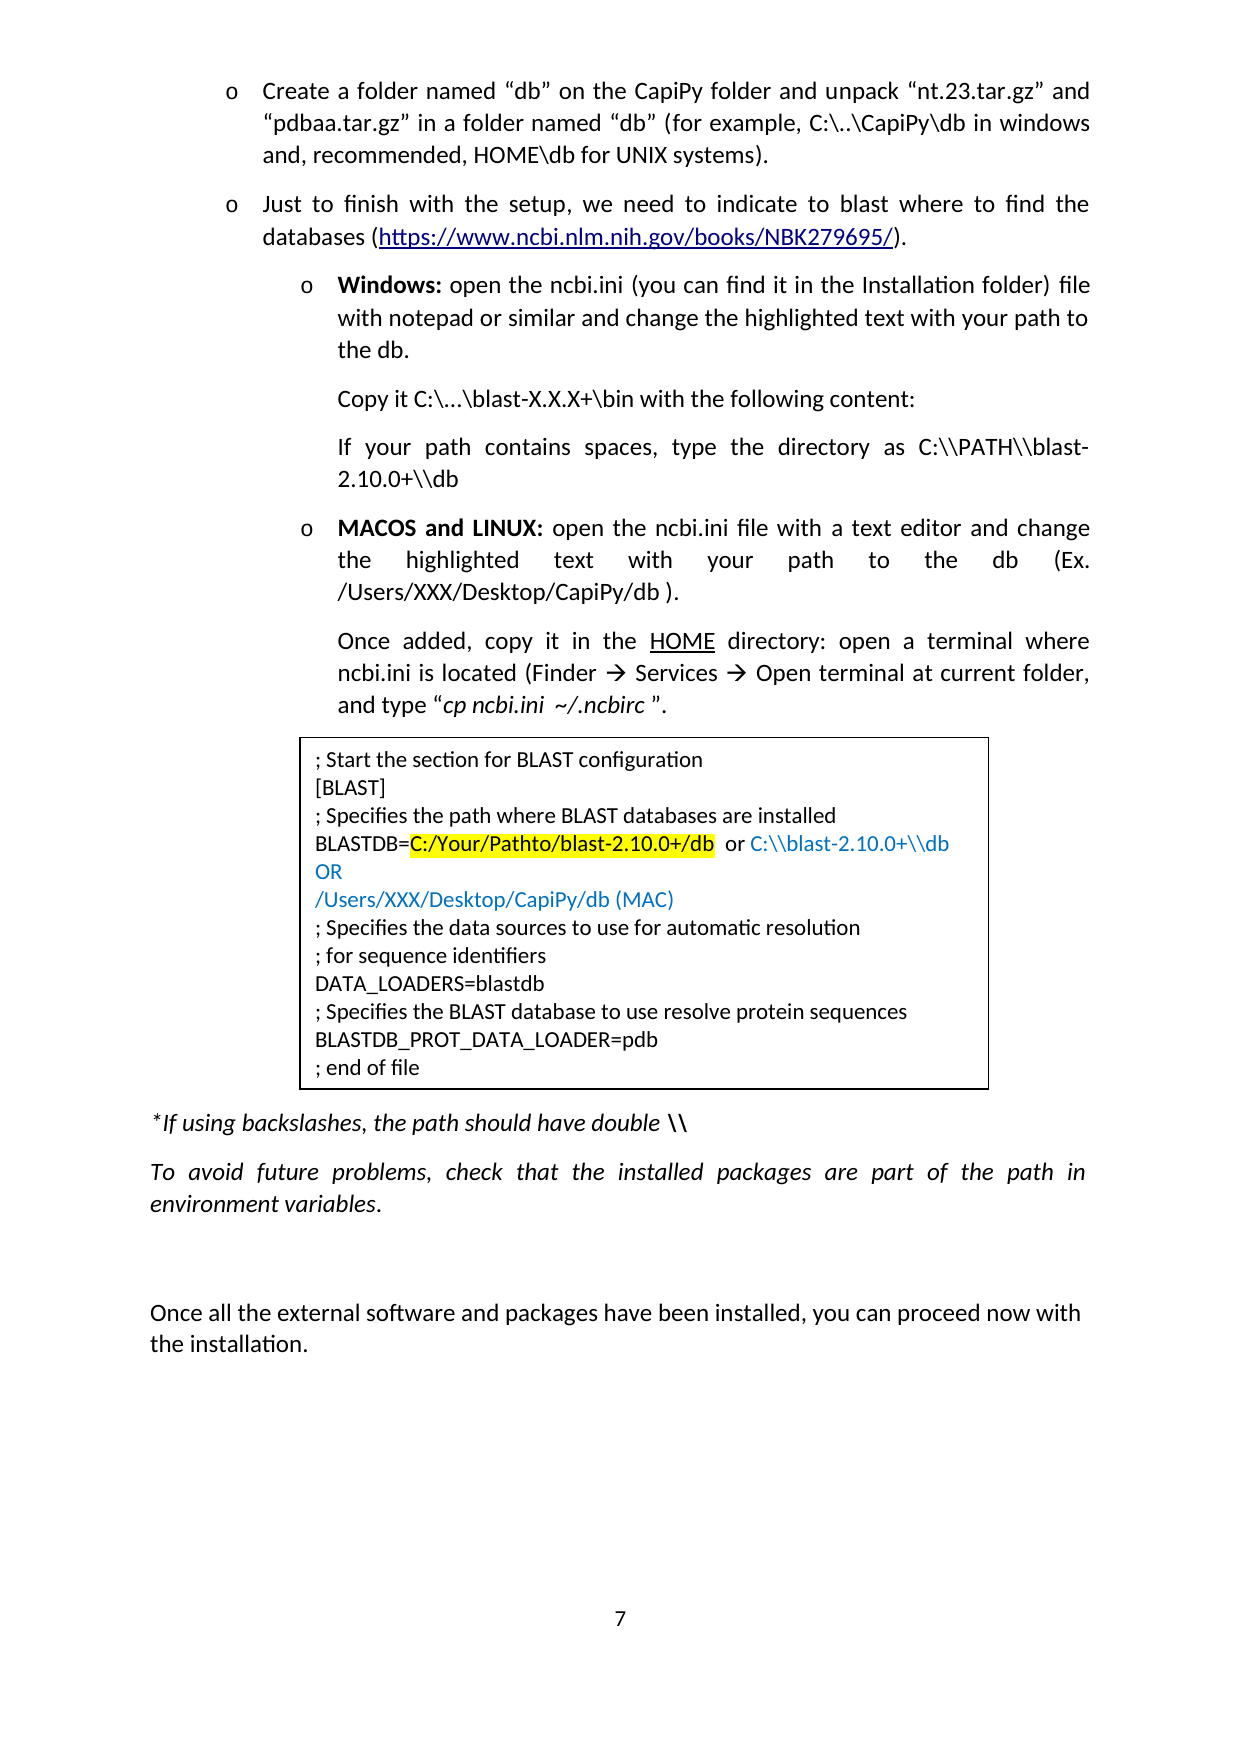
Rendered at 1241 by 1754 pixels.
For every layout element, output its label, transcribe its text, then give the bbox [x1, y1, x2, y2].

list Create a folder named “db” on the CapiPy folder and unpack “nt.23.tar.gz” and “pdbaa.tar.gz” in a folder named “db” (for example, C:\..\CapiPy\db in windows and, recommended, HOME\db for UNIX systems). [225, 75, 1090, 170]
list Just to finish with the setup, we need to indicate to blast where to find the databases (https://www.ncbi.nlm.nih.gov/books/NBK279695/). [225, 188, 1090, 251]
list Windows: open the ncbi.ini (you can find it in the Installation folder) file with notepad or similar and change the highlighted text with your path to the db. [300, 269, 1090, 364]
list MACOS and LINUX: open the ncbi.ini file with a text editor and change the highlighted text with your path to the db (Ex. /Users/XXX/Desktop/CapiPy/db ). [300, 512, 1090, 607]
text To avoid future problems, check that the installed packages are part of the path in environment variables. [150, 1156, 1090, 1218]
text Once all the external software and packages have been installed, you can proceed now with the installation. [150, 1298, 1090, 1359]
list Copy it C:\...\blast-X.X.X+\bin with the following content: [337, 383, 1090, 413]
text *If using backslashes, the path should have double \\ [150, 1107, 1090, 1138]
list Once added, copy it in the HOME directory: open a terminal where ncbi.ini is located (Finder  Services  Open terminal at current folder, and type “cp ncbi.ini ~/.ncbirc ”. [337, 625, 1090, 720]
list If your path contains spaces, type the directory as C:\\PATH\\blast-2.10.0+\\db [337, 431, 1090, 494]
